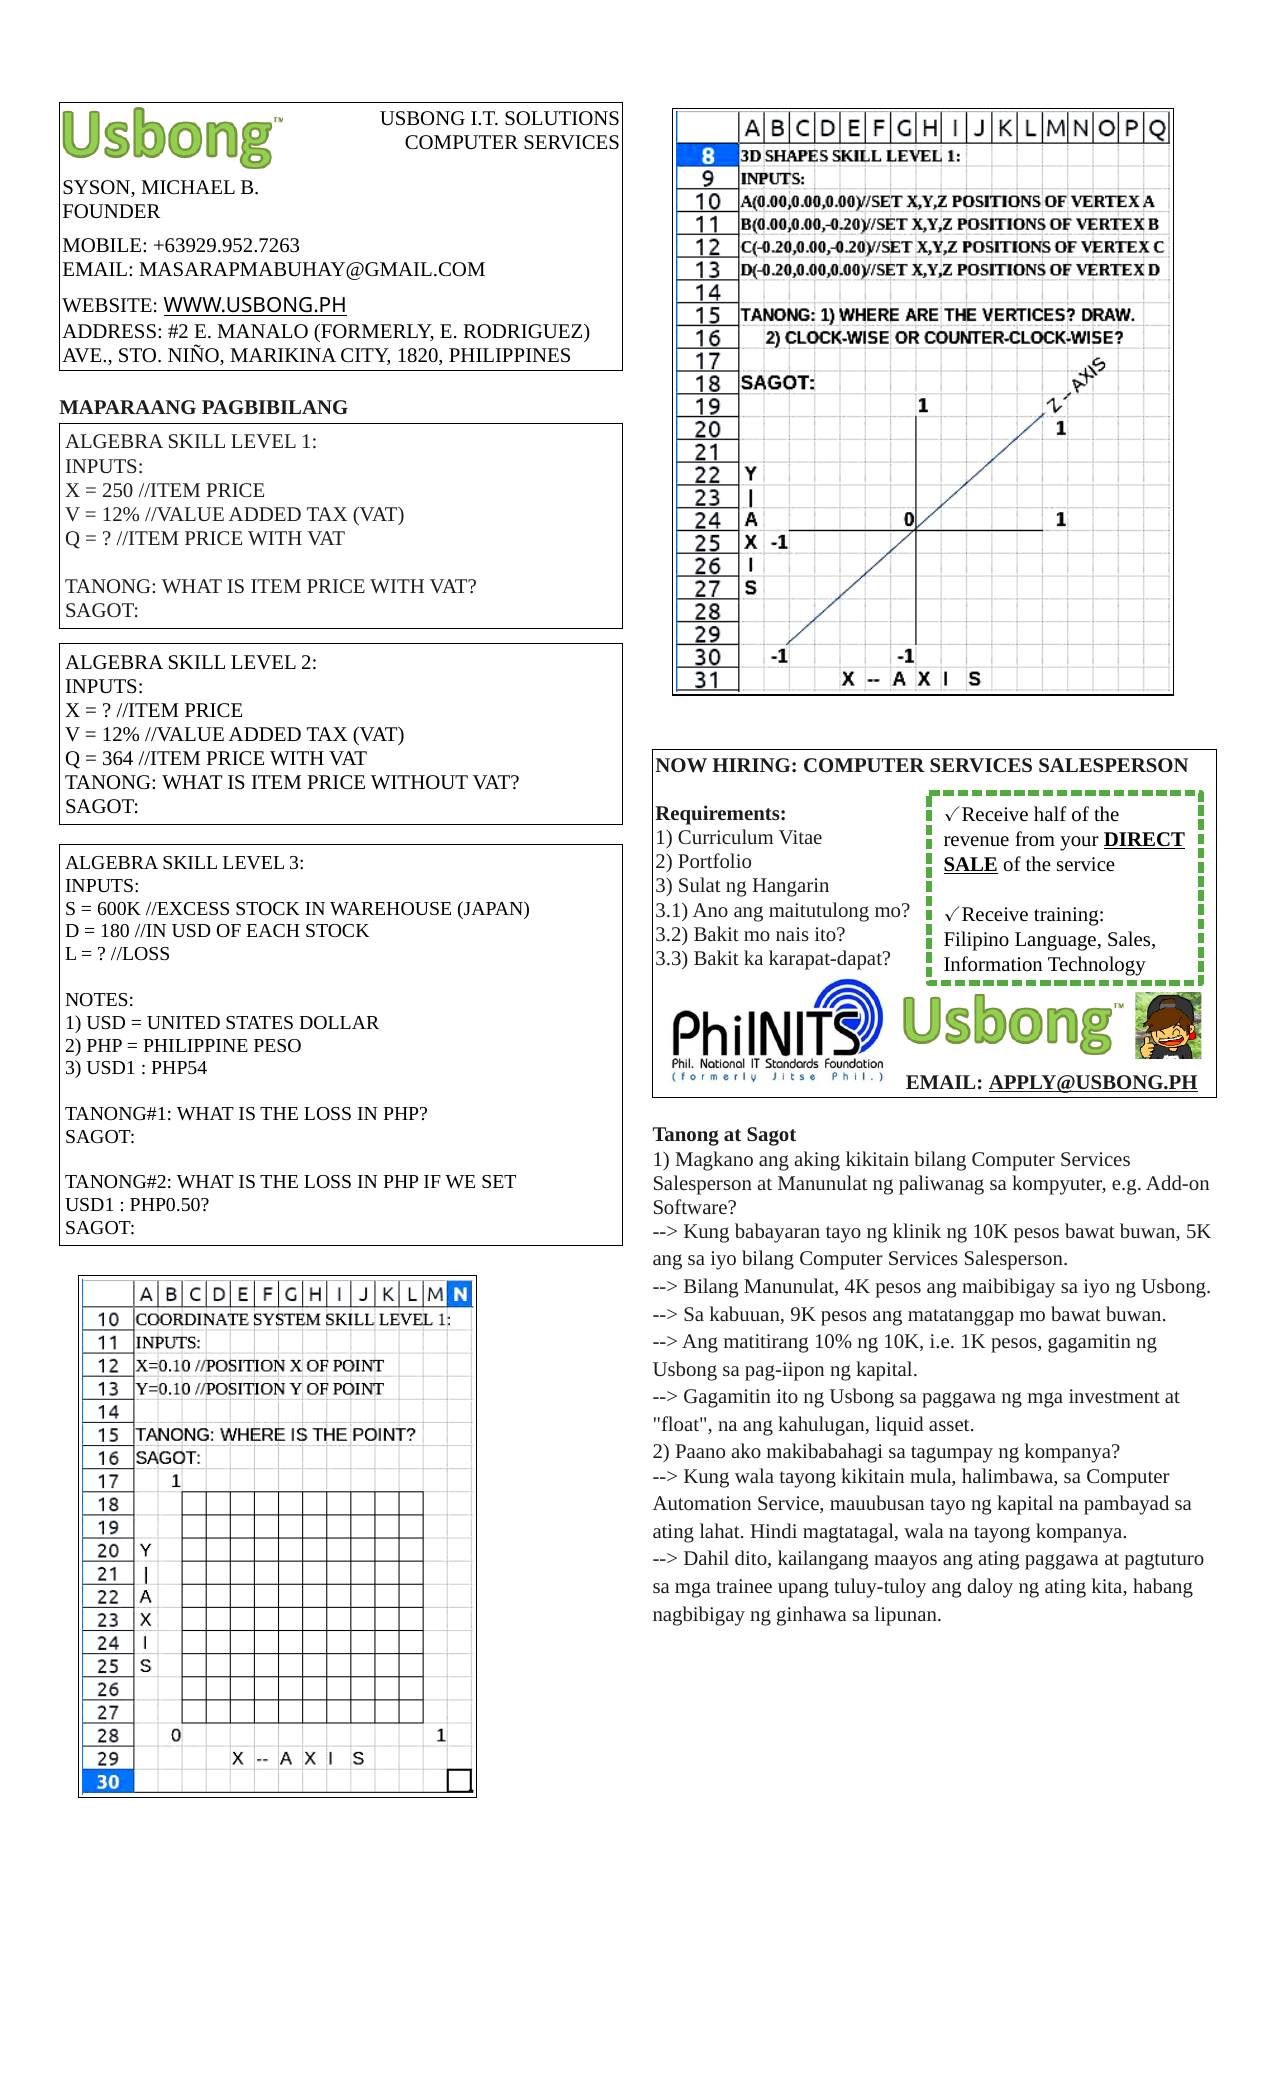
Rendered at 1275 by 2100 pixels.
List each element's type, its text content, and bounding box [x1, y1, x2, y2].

table_header NOW HIRING: COMPUTER SERVICES SALESPERSON Requirements: 1) Curriculum Vitae 2) Portfolio 3) Sulat ng Hangarin 3.1) Ano ang maitutulong mo? 3.2) Bakit mo nais ito? 3.3) Bakit ka karapat-dapat? EMAIL: APPLY@USBONG.PH [653, 750, 1216, 1097]
table_header ALGEBRA SKILL LEVEL 1: INPUTS: X = 250 //ITEM PRICE V = 12% //VALUE ADDED TAX (VAT) Q = ? //ITEM PRICE WITH VAT TANONG: WHAT IS ITEM PRICE WITH VAT? SAGOT: [60, 424, 622, 628]
subtitle 2) Paano ako makibabahagi sa tagumpay ng kompanya? [652, 1439, 1216, 1463]
picture [82, 1279, 474, 1795]
picture [665, 975, 890, 1085]
picture [903, 994, 1124, 1055]
picture [62, 107, 283, 169]
text --> Kung wala tayong kikitain mula, halimbawa, sa Computer Automation Service, mauubusan tayo ng kapital na pambayad sa ating lahat. Hindi magtatagal, wala na tayong kompanya. --> Dahil dito, kailangang maayos ang ating paggawa at pagtuturo sa mga trainee upang tuluy-tuloy ang daloy ng ating kita, habang nagbibigay ng ginhawa sa lipunan. [652, 1463, 1216, 1626]
text --> Kung babayaran tayo ng klinik ng 10K pesos bawat buwan, 5K ang sa iyo bilang Computer Services Salesperson. --> Bilang Manunulat, 4K pesos ang maibibigay sa iyo ng Usbong. --> Sa kabuuan, 9K pesos ang matatanggap mo bawat buwan. --> Ang matitirang 10% ng 10K, i.e. 1K pesos, gagamitin ng Usbong sa pag-iipon ng kapital. --> Gagamitin ito ng Usbong sa paggawa ng mga investment at "float", na ang kahulugan, liquid asset. [652, 1219, 1216, 1436]
table_header USBONG I.T. SOLUTIONS COMPUTER SERVICES SYSON, MICHAEL B. FOUNDER MOBILE: +63929.952.7263 EMAIL: MASARAPMABUHAY@GMAIL.COM WEBSITE: WWW.USBONG.PH ADDRESS: #2 E. MANALO (FORMERLY, E. RODRIGUEZ) AVE., STO. NIÑO, MARIKINA CITY, 1820, PHILIPPINES [60, 103, 622, 370]
subtitle Tanong at Sagot [652, 1122, 1216, 1146]
picture [676, 111, 1171, 692]
subtitle 1) Magkano ang aking kikitain bilang Computer Services Salesperson at Manunulat ng paliwanag sa kompyuter, e.g. Add-on Software? [652, 1146, 1216, 1219]
table_header ALGEBRA SKILL LEVEL 3: INPUTS: S = 600K //EXCESS STOCK IN WAREHOUSE (JAPAN) D = 180 //IN USD OF EACH STOCK L = ? //LOSS NOTES: 1) USD = UNITED STATES DOLLAR 2) PHP = PHILIPPINE PESO 3) USD1 : PHP54 TANONG#1: WHAT IS THE LOSS IN PHP? SAGOT: TANONG#2: WHAT IS THE LOSS IN PHP IF WE SET USD1 : PHP0.50? SAGOT: [60, 845, 622, 1244]
table_header ALGEBRA SKILL LEVEL 2: INPUTS: X = ? //ITEM PRICE V = 12% //VALUE ADDED TAX (VAT) Q = 364 //ITEM PRICE WITH VAT TANONG: WHAT IS ITEM PRICE WITHOUT VAT? SAGOT: [60, 644, 622, 824]
text MAPARAANG PAGBIBILANG [59, 395, 623, 419]
picture [1135, 992, 1202, 1059]
